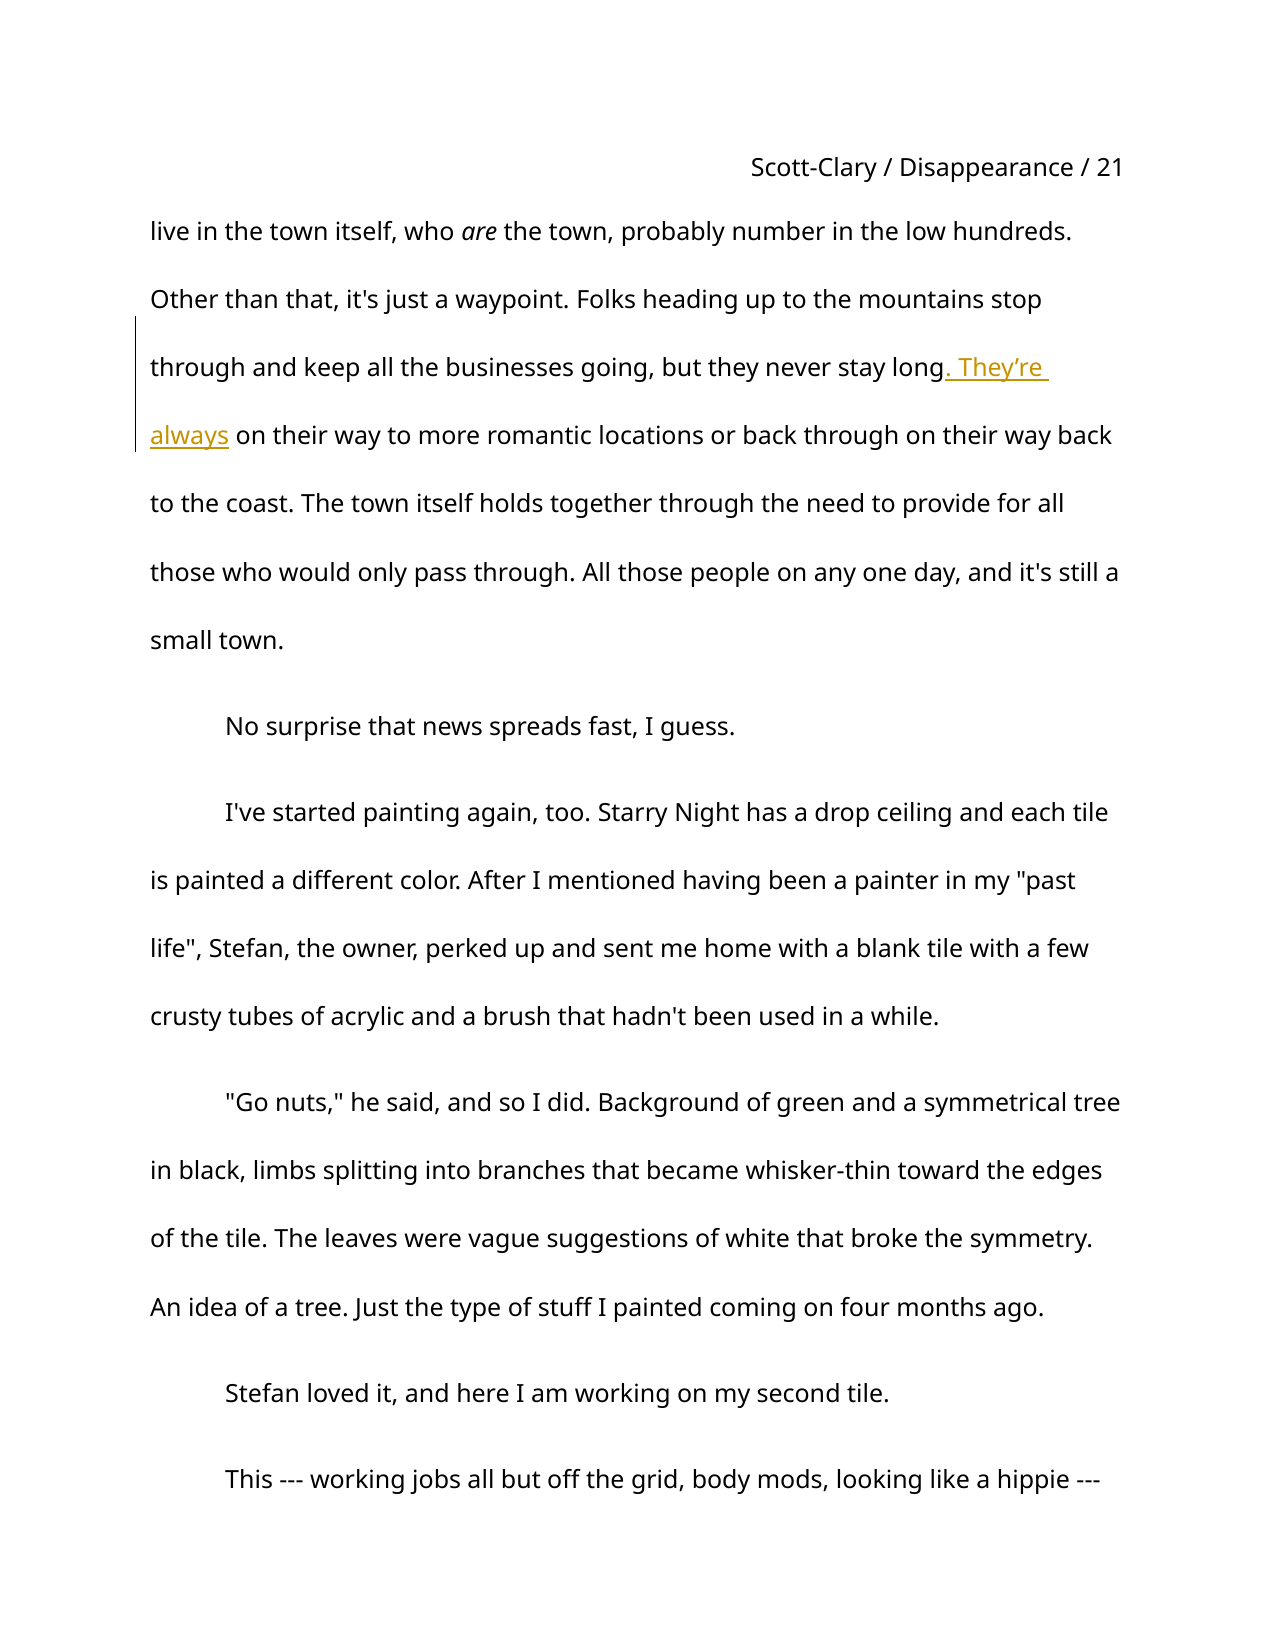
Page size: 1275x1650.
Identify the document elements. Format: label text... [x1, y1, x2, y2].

text This --- working jobs all but off the grid, body mods, looking like a hippie [150, 1461, 1125, 1495]
text I've started painting again, too. Starry Night has a drop ceiling and each tile is painted a different color. After I mentioned having been a painter in my "past life", Stefan, the owner, perked up and sent me home with a blank tile with a few crusty tubes of acrylic and a brush that hadn't been used in a while. [150, 794, 1125, 1033]
text Stefan loved it, and here I am working on my second tile. [150, 1375, 1125, 1409]
text live in the town itself, who are the town, probably number in the low hundreds. Other than that, it's just a waypoint. Folks heading up to the mountains stop through and keep all the businesses going, but they never stay long. They’re always on their way to more romantic locations or back through on their way back to the coast. The town itself holds together through the need to provide for all those who would only pass through. All those people on any one day, and it's still a small town. [150, 213, 1125, 656]
text No surprise that news spreads fast, I guess. [150, 708, 1125, 742]
text "Go nuts," he said, and so I did. Background of green and a symmetrical tree in black, limbs splitting into branches that became whisker-thin toward the edges of the tile. The leaves were vague suggestions of white that broke the symmetry. An idea of a tree. Just the type of stuff I painted coming on four months ago. [150, 1085, 1125, 1323]
